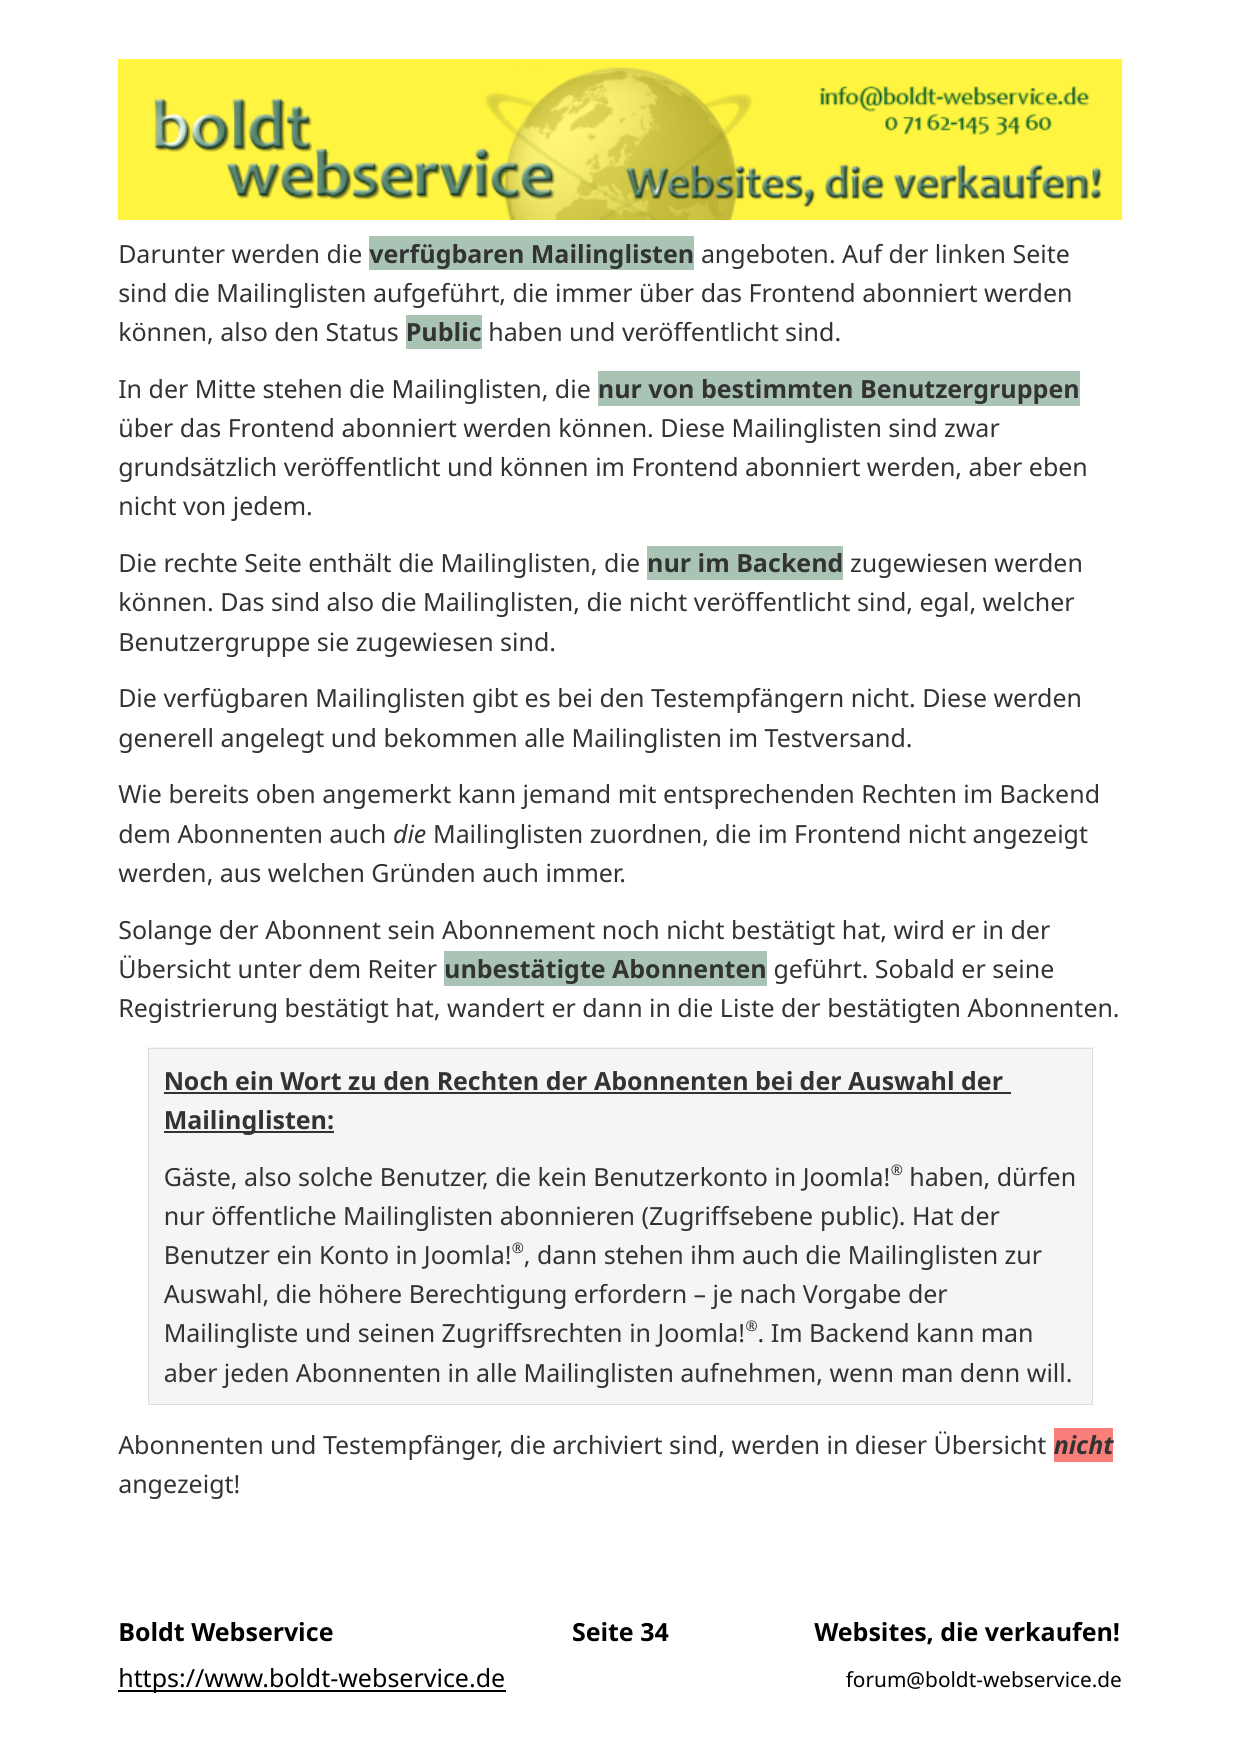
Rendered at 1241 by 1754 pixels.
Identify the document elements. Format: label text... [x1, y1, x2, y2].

text Darunter werden die verfügbaren Mailinglisten angeboten. Auf der linken Seite sind die Mailinglisten aufgeführt, die immer über das Frontend abonniert werden können, also den Status Public haben und veröffentlicht sind. [118, 236, 1122, 349]
text Wie bereits oben angemerkt kann jemand mit entsprechenden Rechten im Backend dem Abonnenten auch die Mailinglisten zuordnen, die im Frontend nicht angezeigt werden, aus welchen Gründen auch immer. [118, 777, 1122, 889]
text Die rechte Seite enthält die Mailinglisten, die nur im Backend zugewiesen werden können. Das sind also die Mailinglisten, die nicht veröffentlicht sind, egal, welcher Benutzergruppe sie zugewiesen sind. [118, 546, 1122, 658]
text In der Mitte stehen die Mailinglisten, die nur von bestimmten Benutzergruppen über das Frontend abonniert werden können. Diese Mailinglisten sind zwar grundsätzlich veröffentlicht und können im Frontend abonniert werden, aber eben nicht von jedem. [118, 371, 1122, 523]
picture [118, 59, 1123, 220]
text Solange der Abonnent sein Abonnement noch nicht bestätigt hat, wird er in der Übersicht unter dem Reiter unbestätigte Abonnenten geführt. Sobald er seine Registrierung bestätigt hat, wandert er dann in die Liste der bestätigten Abonnenten. [118, 912, 1122, 1025]
text Gäste, also solche Benutzer, die kein Benutzerkonto in Joomla!® haben, dürfen nur öffentliche Mailinglisten abonnieren (Zugriffsebene public). Hat der Benutzer ein Konto in Joomla!®, dann stehen ihm auch die Mailinglisten zur Auswahl, die höhere Berechtigung erfordern – je nach Vorgabe der Mailingliste und seinen Zugriffsrechten in Joomla!®. Im Backend kann man aber jeden Abonnenten in alle Mailinglisten aufnehmen, wenn man denn will. [149, 1143, 1092, 1404]
text Die verfügbaren Mailinglisten gibt es bei den Testempfängern nicht. Diese werden generell angelegt und bekommen alle Mailinglisten im Testversand. [118, 681, 1122, 754]
text Abonnenten und Testempfänger, die archiviert sind, werden in dieser Übersicht nicht angezeigt! [118, 1428, 1122, 1501]
text Noch ein Wort zu den Rechten der Abonnenten bei der Auswahl der Mailinglisten: [149, 1049, 1092, 1137]
